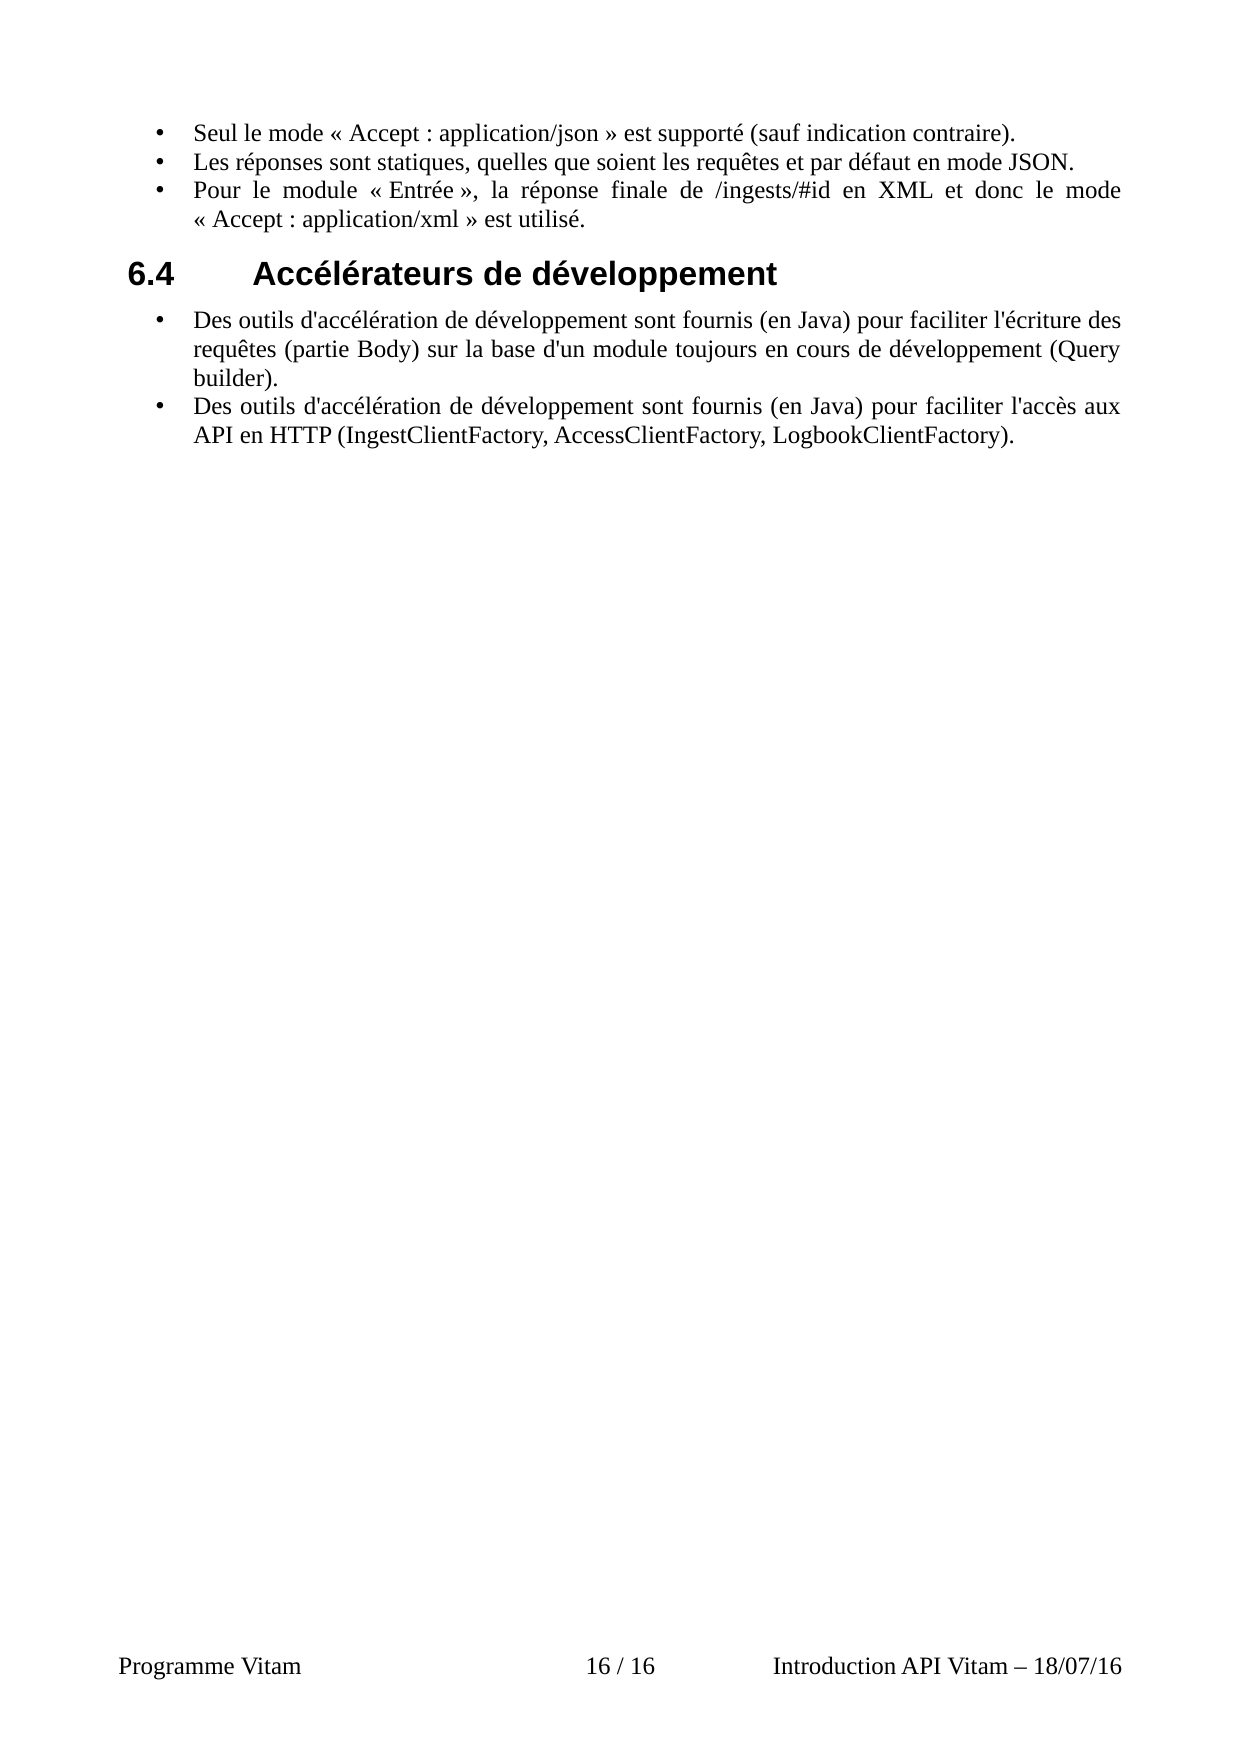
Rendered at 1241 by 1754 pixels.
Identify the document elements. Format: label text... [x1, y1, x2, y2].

list Pour le module « Entrée », la réponse finale de /ingests/#id en XML et donc le mode « Accept : application/xml » est utilisé. [156, 176, 1122, 233]
list Des outils d'accélération de développement sont fournis (en Java) pour faciliter l'accès aux API en HTTP (IngestClientFactory, AccessClientFactory, LogbookClientFactory). [156, 391, 1122, 449]
list Les réponses sont statiques, quelles que soient les requêtes et par défaut en mode JSON. [156, 147, 1122, 176]
subtitle Accélérateurs de développement [118, 254, 1122, 293]
list Des outils d'accélération de développement sont fournis (en Java) pour faciliter l'écriture des requêtes (partie Body) sur la base d'un module toujours en cours de développement (Query builder). [156, 305, 1122, 391]
list Seul le mode « Accept : application/json » est supporté (sauf indication contraire). [156, 118, 1122, 147]
